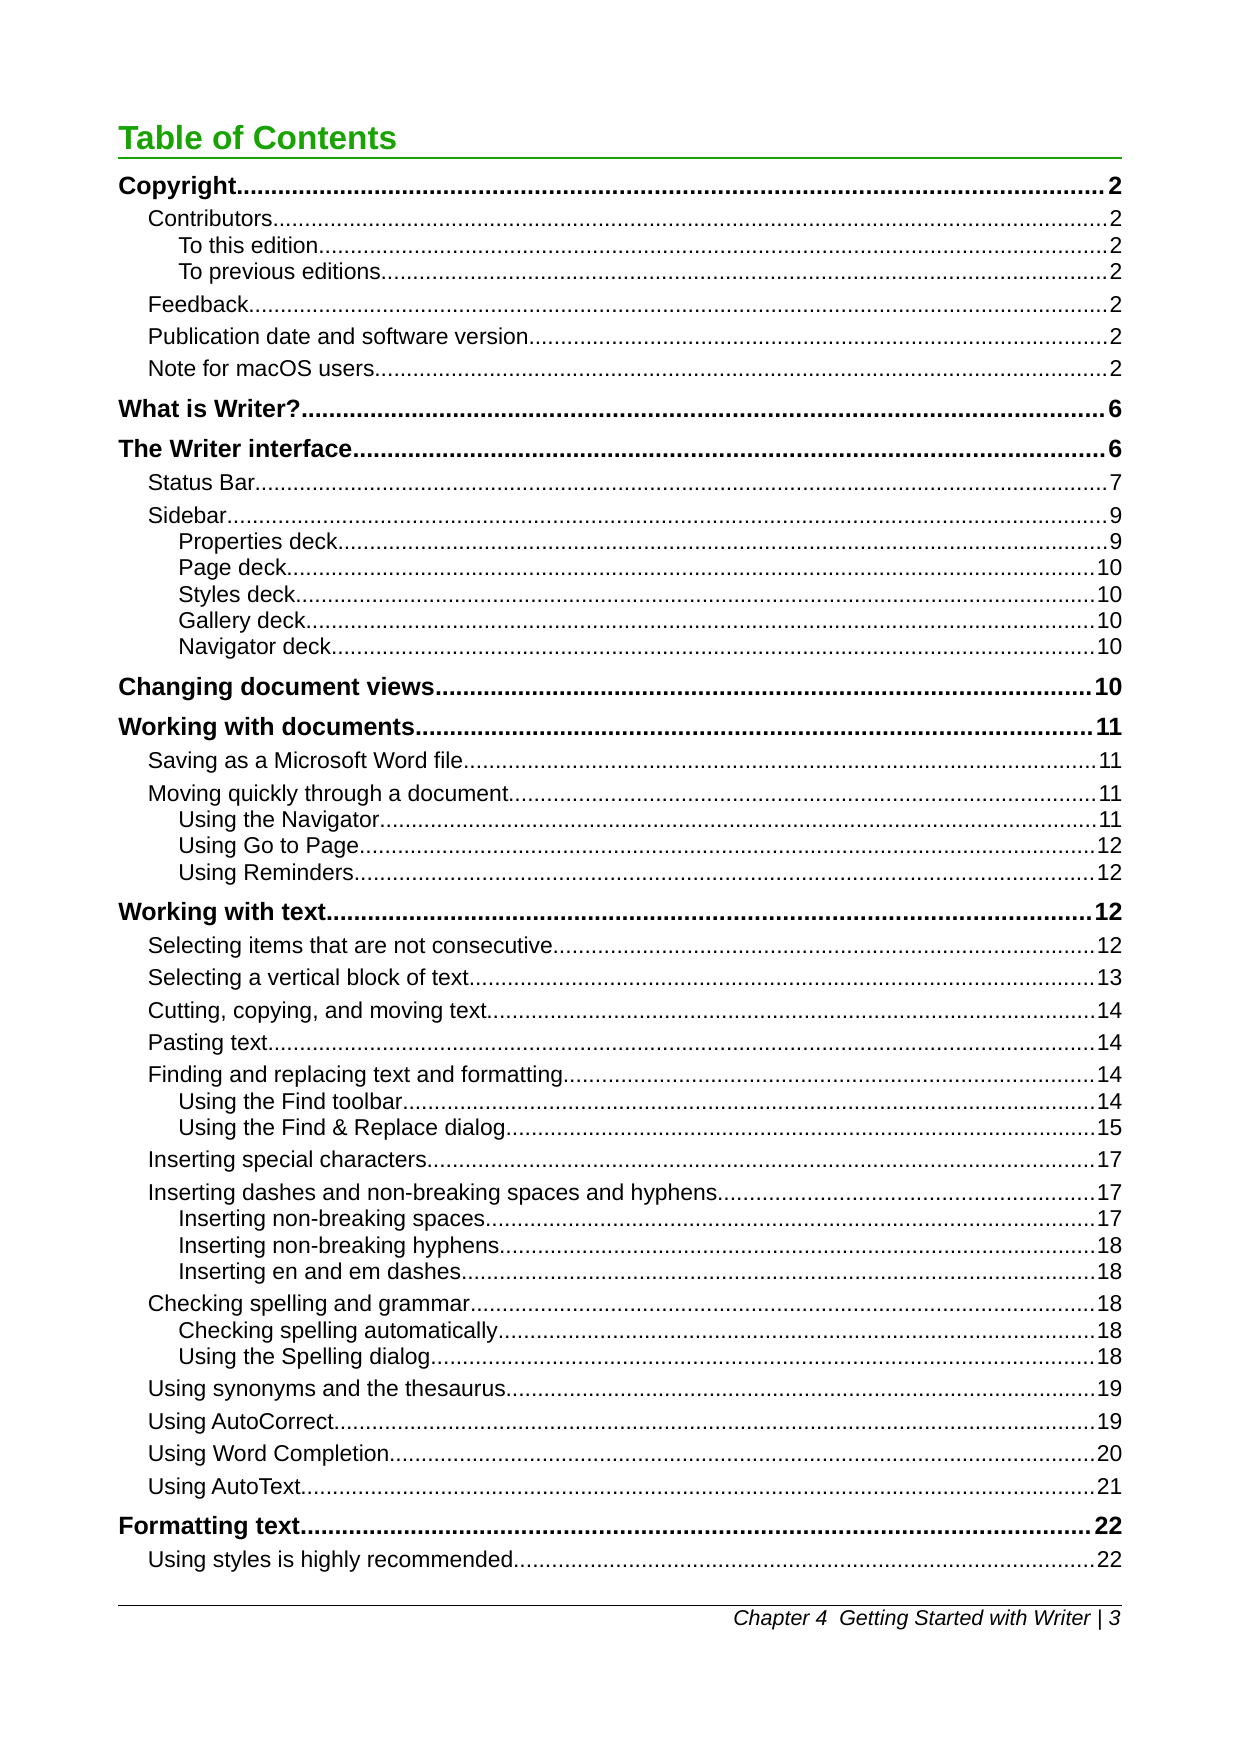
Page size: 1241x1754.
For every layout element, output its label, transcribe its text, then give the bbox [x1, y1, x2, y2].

text Using Reminders 12 [178, 859, 1122, 885]
text Status Bar 7 [148, 469, 1122, 496]
text Page deck 10 [178, 554, 1122, 581]
text Using the Navigator 11 [178, 806, 1122, 832]
text Publication date and software version 2 [148, 323, 1122, 349]
text Inserting en and em dashes 18 [178, 1258, 1122, 1284]
text Using AutoCorrect 19 [148, 1408, 1122, 1434]
text The Writer interface 6 [118, 434, 1122, 463]
text Inserting non-breaking spaces 17 [178, 1205, 1122, 1232]
text To this edition 2 [178, 232, 1122, 258]
text Selecting items that are not consecutive 12 [148, 932, 1122, 958]
text Checking spelling and grammar 18 [148, 1290, 1122, 1317]
subtitle Table of Contents [118, 118, 1122, 157]
text Using synonyms and the thesaurus 19 [148, 1375, 1122, 1402]
text Working with documents 11 [118, 712, 1122, 741]
text Using Word Completion 20 [148, 1440, 1122, 1467]
text Checking spelling automatically 18 [178, 1317, 1122, 1343]
text Cutting, copying, and moving text 14 [148, 997, 1122, 1023]
text To previous editions 2 [178, 258, 1122, 284]
text Formatting text 22 [118, 1511, 1122, 1540]
text Moving quickly through a document 11 [148, 779, 1122, 806]
text Navigator deck 10 [178, 633, 1122, 660]
text Pasting text 14 [148, 1029, 1122, 1055]
text Note for macOS users 2 [148, 355, 1122, 382]
text Styles deck 10 [178, 581, 1122, 607]
text Using the Spelling dialog 18 [178, 1343, 1122, 1369]
text Using Go to Page 12 [178, 832, 1122, 859]
text Inserting dashes and non-breaking spaces and hyphens 17 [148, 1179, 1122, 1205]
text Copyright 2 [118, 171, 1122, 199]
text Inserting special characters 17 [148, 1146, 1122, 1173]
text Using the Find toolbar 14 [178, 1088, 1122, 1114]
text Properties deck 9 [178, 528, 1122, 554]
text Sidebar 9 [148, 502, 1122, 528]
text Saving as a Microsoft Word file 11 [148, 747, 1122, 773]
text Using styles is highly recommended 22 [148, 1546, 1122, 1572]
text Inserting non-breaking hyphens 18 [178, 1232, 1122, 1258]
text Using AutoText 21 [148, 1473, 1122, 1499]
text What is Writer? 6 [118, 394, 1122, 422]
text Working with text 12 [118, 897, 1122, 926]
text Selecting a vertical block of text 13 [148, 964, 1122, 991]
text Changing document views 10 [118, 672, 1122, 700]
text Feedback 2 [148, 291, 1122, 317]
text Finding and replacing text and formatting 14 [148, 1061, 1122, 1088]
text Using the Find & Replace dialog 15 [178, 1114, 1122, 1140]
text Contributors 2 [148, 205, 1122, 232]
text Gallery deck 10 [178, 607, 1122, 633]
